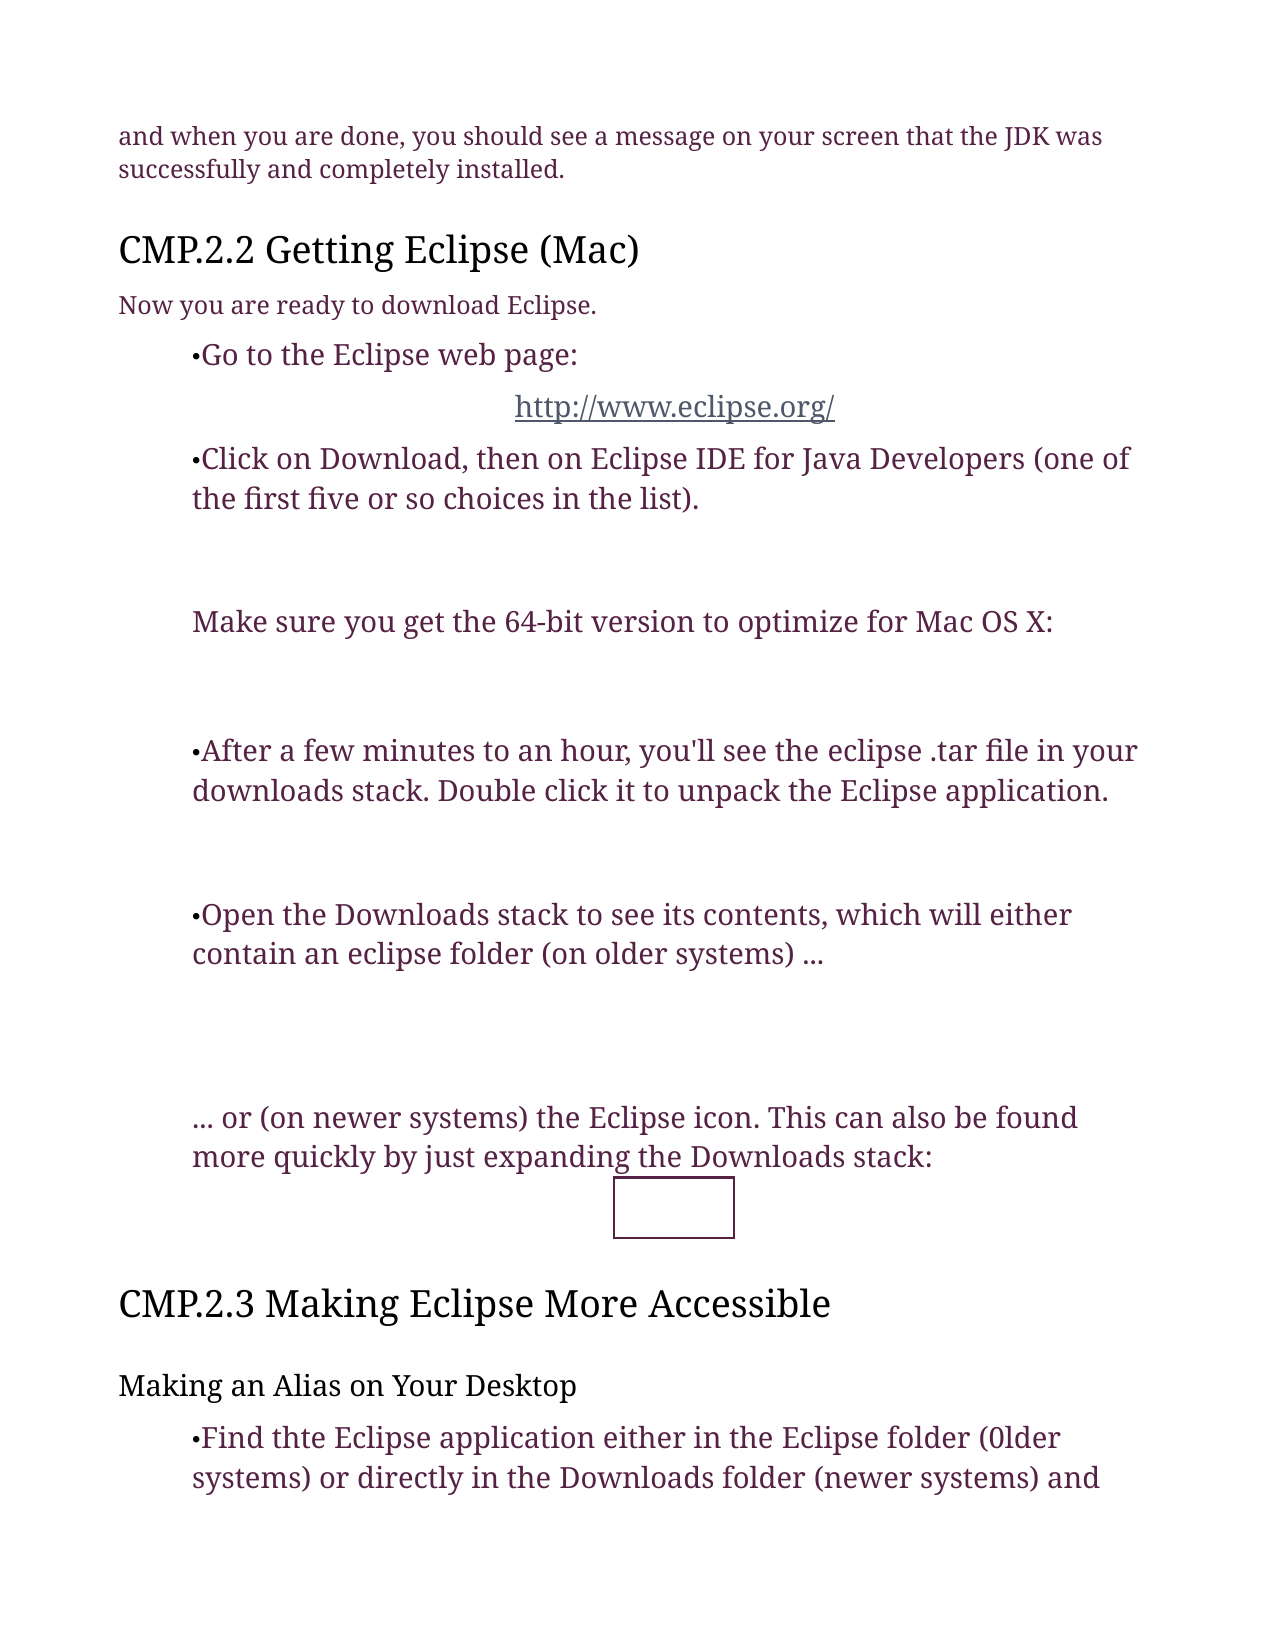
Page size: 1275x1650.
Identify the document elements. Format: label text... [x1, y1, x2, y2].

list http://www.eclipse.org/ [118, 386, 1157, 426]
list Find thte Eclipse application either in the Eclipse folder (0lder systems) or directly in the Downloads folder (newer systems) and [118, 1418, 1157, 1497]
list Click on Download, then on Eclipse IDE for Java Developers (one of the first five or so choices in the list). [118, 438, 1157, 518]
list After a few minutes to an hour, you'll see the eclipse .tar file in your downloads stack. Double click it to unpack the Eclipse application. [118, 731, 1157, 810]
subtitle CMP.2.3 Making Eclipse More Accessible [118, 1277, 1157, 1328]
list ... or (on newer systems) the Eclipse icon. This can also be found more quickly by just expanding the Downloads stack: [118, 1057, 1157, 1176]
subtitle Making an Alias on Your Desktop [118, 1366, 1157, 1405]
list Make sure you get the 64-bit version to optimize for Mac OS X: [118, 602, 1157, 641]
text and when you are done, you should see a message on your screen that the JDK was successfully and completely installed. [118, 118, 1157, 186]
list Open the Downloads stack to see its contents, which will either contain an eclipse folder (on older systems) ... [118, 894, 1157, 973]
subtitle CMP.2.2 Getting Eclipse (Mac) [118, 224, 1157, 275]
text Now you are ready to download Eclipse. [118, 287, 1157, 321]
list Go to the Eclipse web page: [118, 334, 1157, 373]
